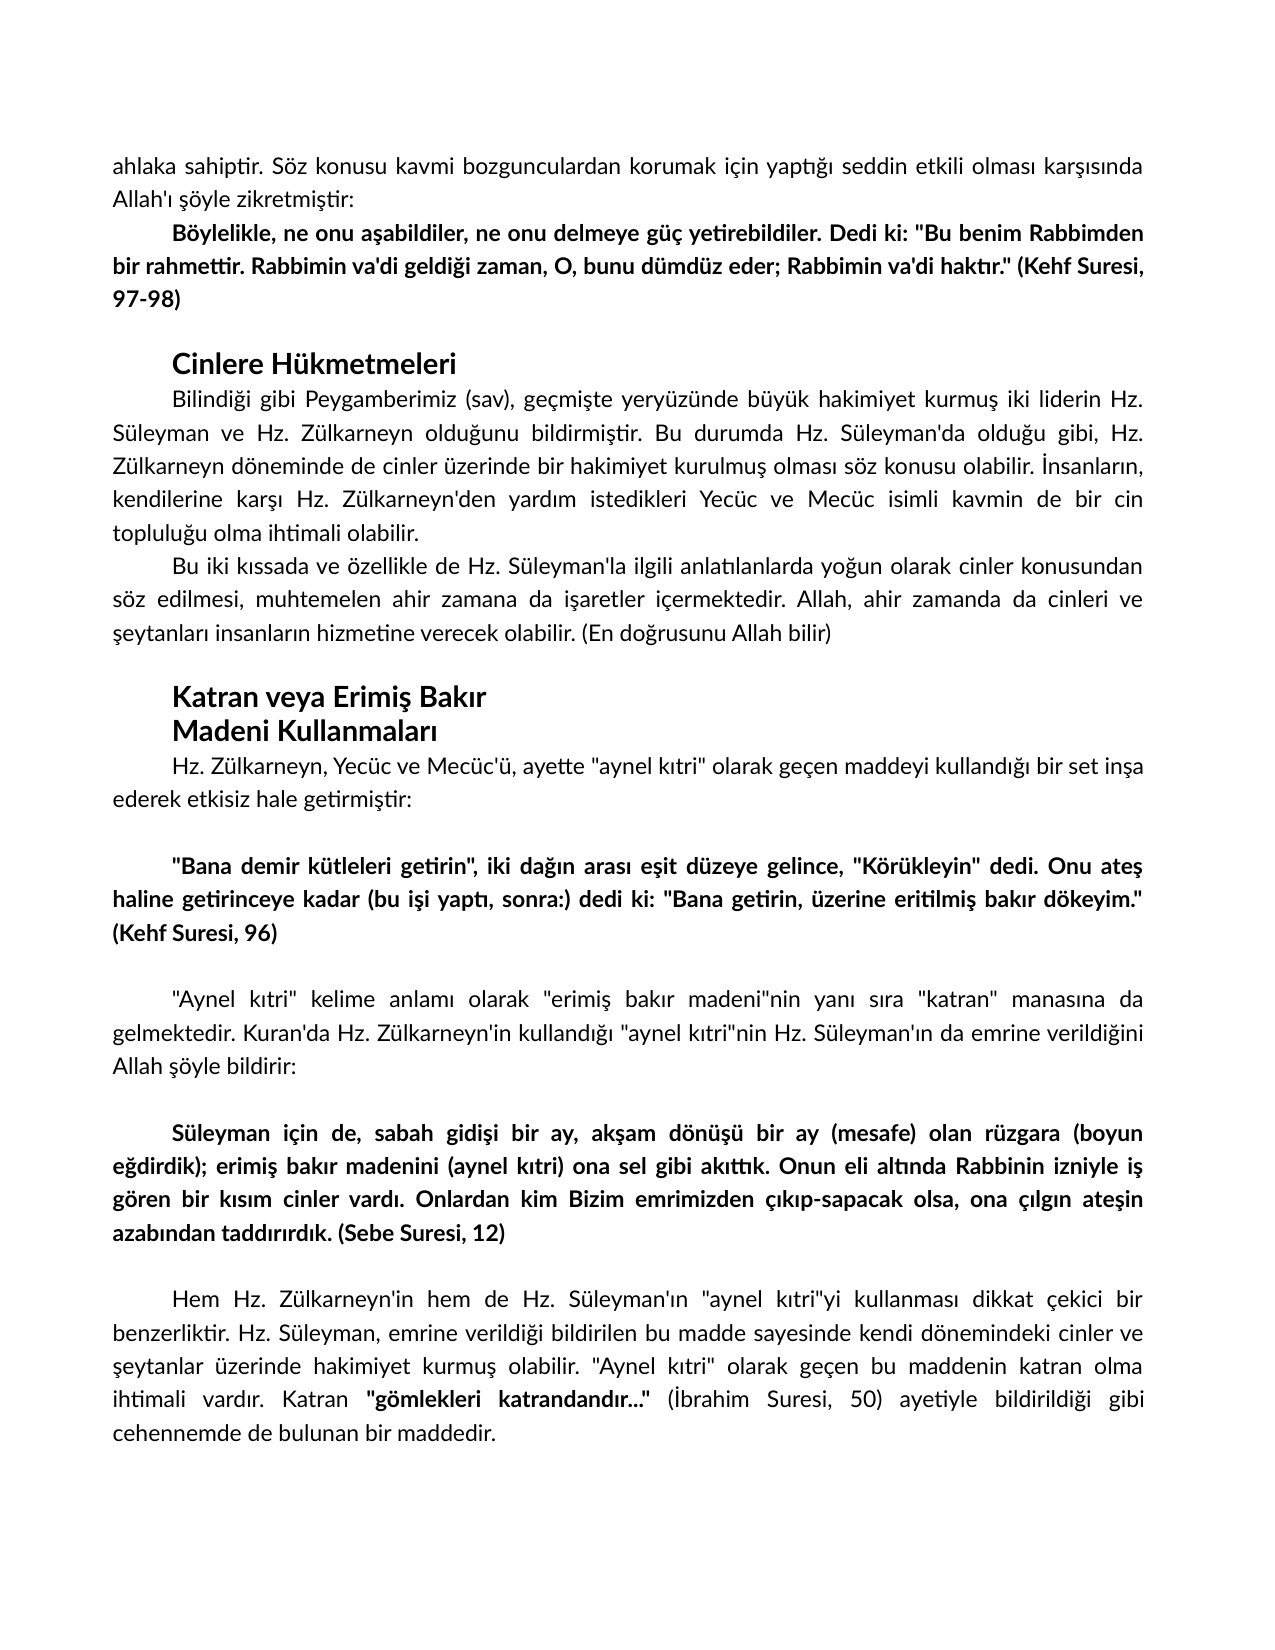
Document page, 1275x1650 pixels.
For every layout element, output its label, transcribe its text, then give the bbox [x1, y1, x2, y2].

text Hem Hz. Zülkarneyn'in hem de Hz. Süleyman'ın "aynel kıtri"yi kullanması dikkat çekici bir benzerliktir. Hz. Süleyman, emrine verildiği bildirilen bu madde sayesinde kendi dönemindeki cinler ve şeytanlar üzerinde hakimiyet kurmuş olabilir. "Aynel kıtri" olarak geçen bu maddenin katran olma ihtimali vardır. Katran "gömlekleri katrandandır..." (İbrahim Suresi, 50) ayetiyle bildirildiği gibi cehennemde de bulunan bir maddedir. [112, 1281, 1145, 1448]
text "Bana demir kütleleri getirin", iki dağın arası eşit düzeye gelince, "Körükleyin" dedi. Onu ateş haline getirinceye kadar (bu işi yaptı, sonra:) dedi ki: "Bana getirin, üzerine eritilmiş bakır dökeyim." (Kehf Suresi, 96) [112, 848, 1145, 948]
text Bilindiği gibi Peygamberimiz (sav), geçmişte yeryüzünde büyük hakimiyet kurmuş iki liderin Hz. Süleyman ve Hz. Zülkarneyn olduğunu bildirmiştir. Bu durumda Hz. Süleyman'da olduğu gibi, Hz. Zülkarneyn döneminde de cinler üzerinde bir hakimiyet kurulmuş olması söz konusu olabilir. İnsanların, kendilerine karşı Hz. Zülkarneyn'den yardım istedikleri Yecüc ve Mecüc isimli kavmin de bir cin topluluğu olma ihtimali olabilir. [112, 381, 1145, 548]
text "Aynel kıtri" kelime anlamı olarak "erimiş bakır madeni"nin yanı sıra "katran" manasına da gelmektedir. Kuran'da Hz. Zülkarneyn'in kullandığı "aynel kıtri"nin Hz. Süleyman'ın da emrine verildiğini Allah şöyle bildirir: [112, 981, 1145, 1081]
text Katran veya Erimiş Bakır [112, 681, 1145, 714]
text Böylelikle, ne onu aşabildiler, ne onu delmeye güç yetirebildiler. Dedi ki: "Bu benim Rabbimden bir rahmettir. Rabbimin va'di geldiği zaman, O, bunu dümdüz eder; Rabbimin va'di haktır." (Kehf Suresi, 97-98) [112, 214, 1145, 314]
text Hz. Zülkarneyn, Yecüc ve Mecüc'ü, ayette "aynel kıtri" olarak geçen maddeyi kullandığı bir set inşa ederek etkisiz hale getirmiştir: [112, 748, 1145, 814]
text Madeni Kullanmaları [112, 714, 1145, 748]
text Cinlere Hükmetmeleri [112, 348, 1145, 381]
text Süleyman için de, sabah gidişi bir ay, akşam dönüşü bir ay (mesafe) olan rüzgara (boyun eğdirdik); erimiş bakır madenini (aynel kıtri) ona sel gibi akıttık. Onun eli altında Rabbinin izniyle iş gören bir kısım cinler vardı. Onlardan kim Bizim emrimizden çıkıp-sapacak olsa, ona çılgın ateşin azabından taddırırdık. (Sebe Suresi, 12) [112, 1114, 1145, 1248]
text ahlaka sahiptir. Söz konusu kavmi bozgunculardan korumak için yaptığı seddin etkili olması karşısında Allah'ı şöyle zikretmiştir: [112, 148, 1145, 214]
text Bu iki kıssada ve özellikle de Hz. Süleyman'la ilgili anlatılanlarda yoğun olarak cinler konusundan söz edilmesi, muhtemelen ahir zamana da işaretler içermektedir. Allah, ahir zamanda da cinleri ve şeytanları insanların hizmetine verecek olabilir. (En doğrusunu Allah bilir) [112, 548, 1145, 648]
